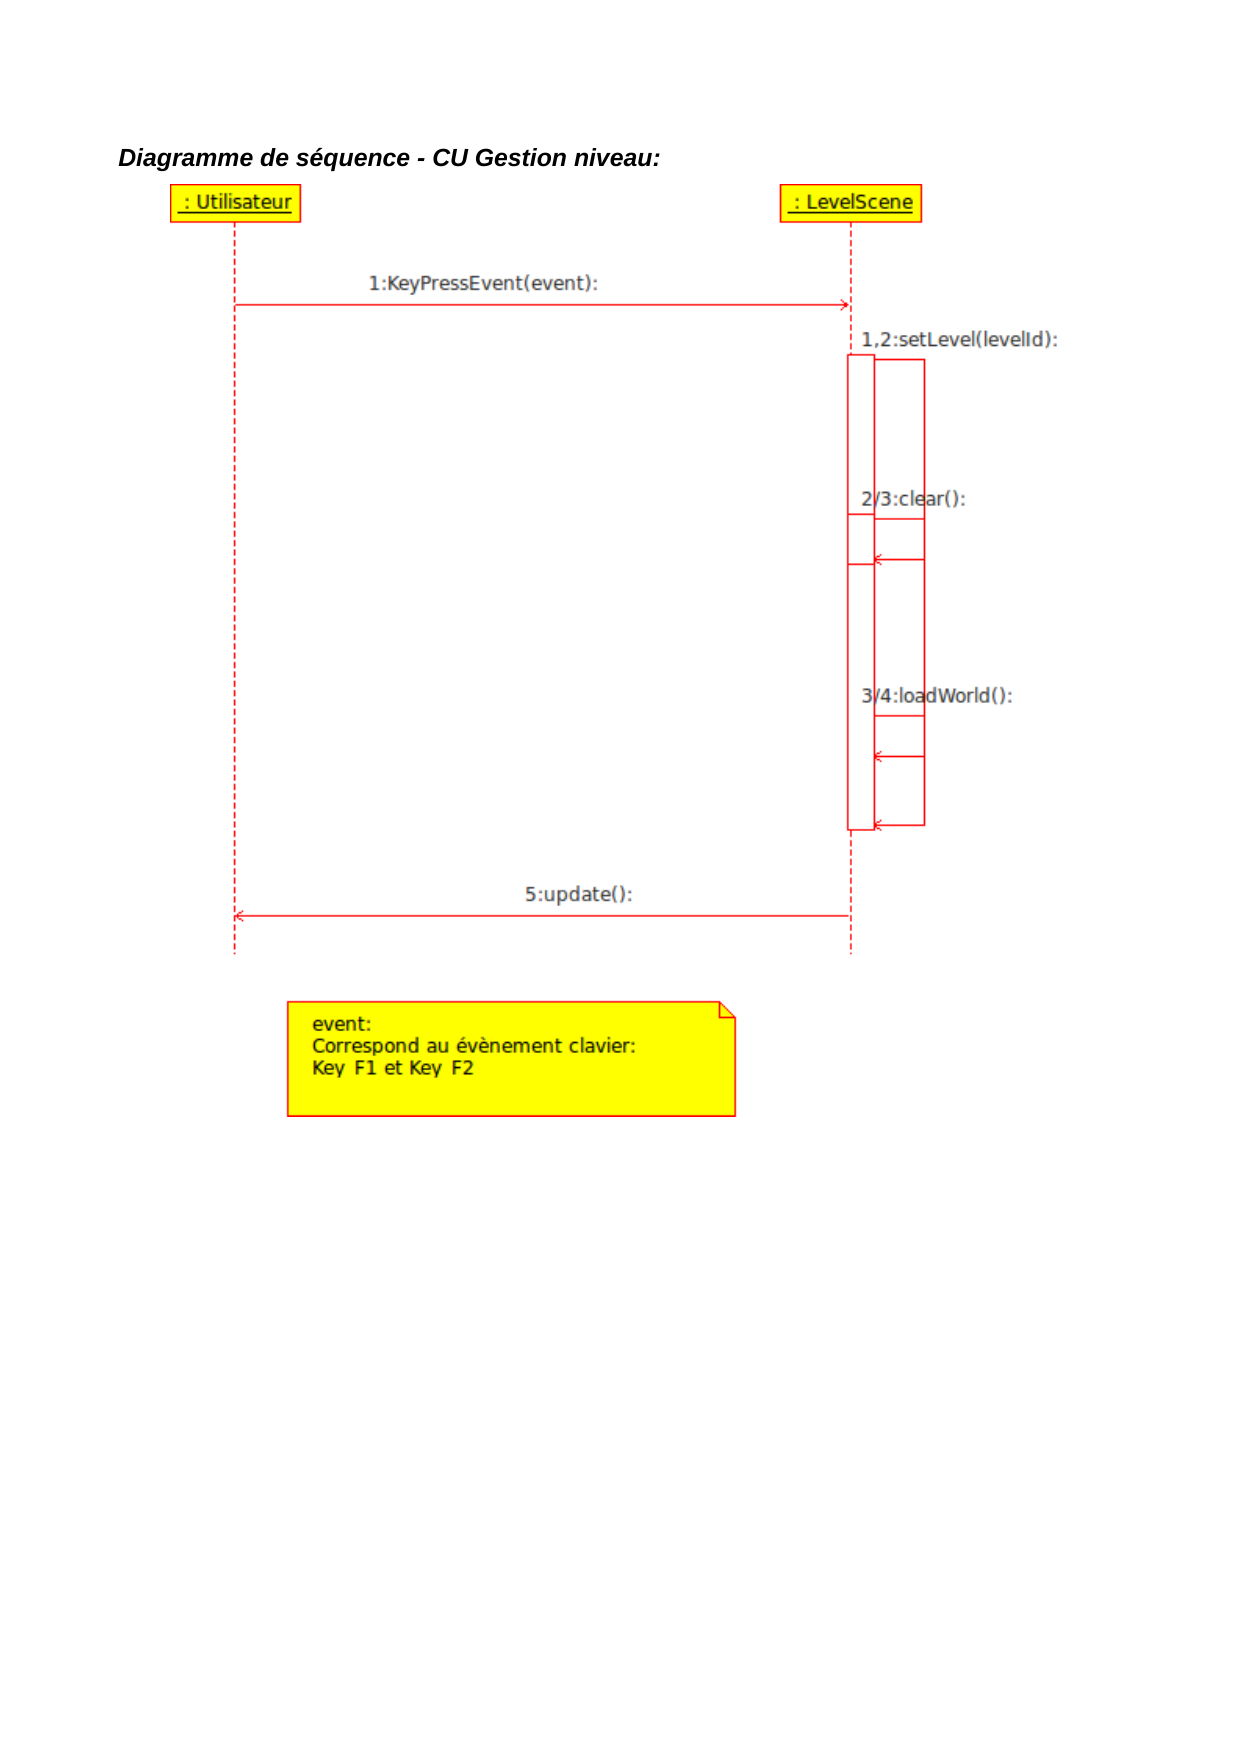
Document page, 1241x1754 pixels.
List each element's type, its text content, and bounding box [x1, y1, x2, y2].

picture [170, 184, 1071, 1117]
subtitle Diagramme de séquence - CU Gestion niveau: [118, 143, 1122, 172]
